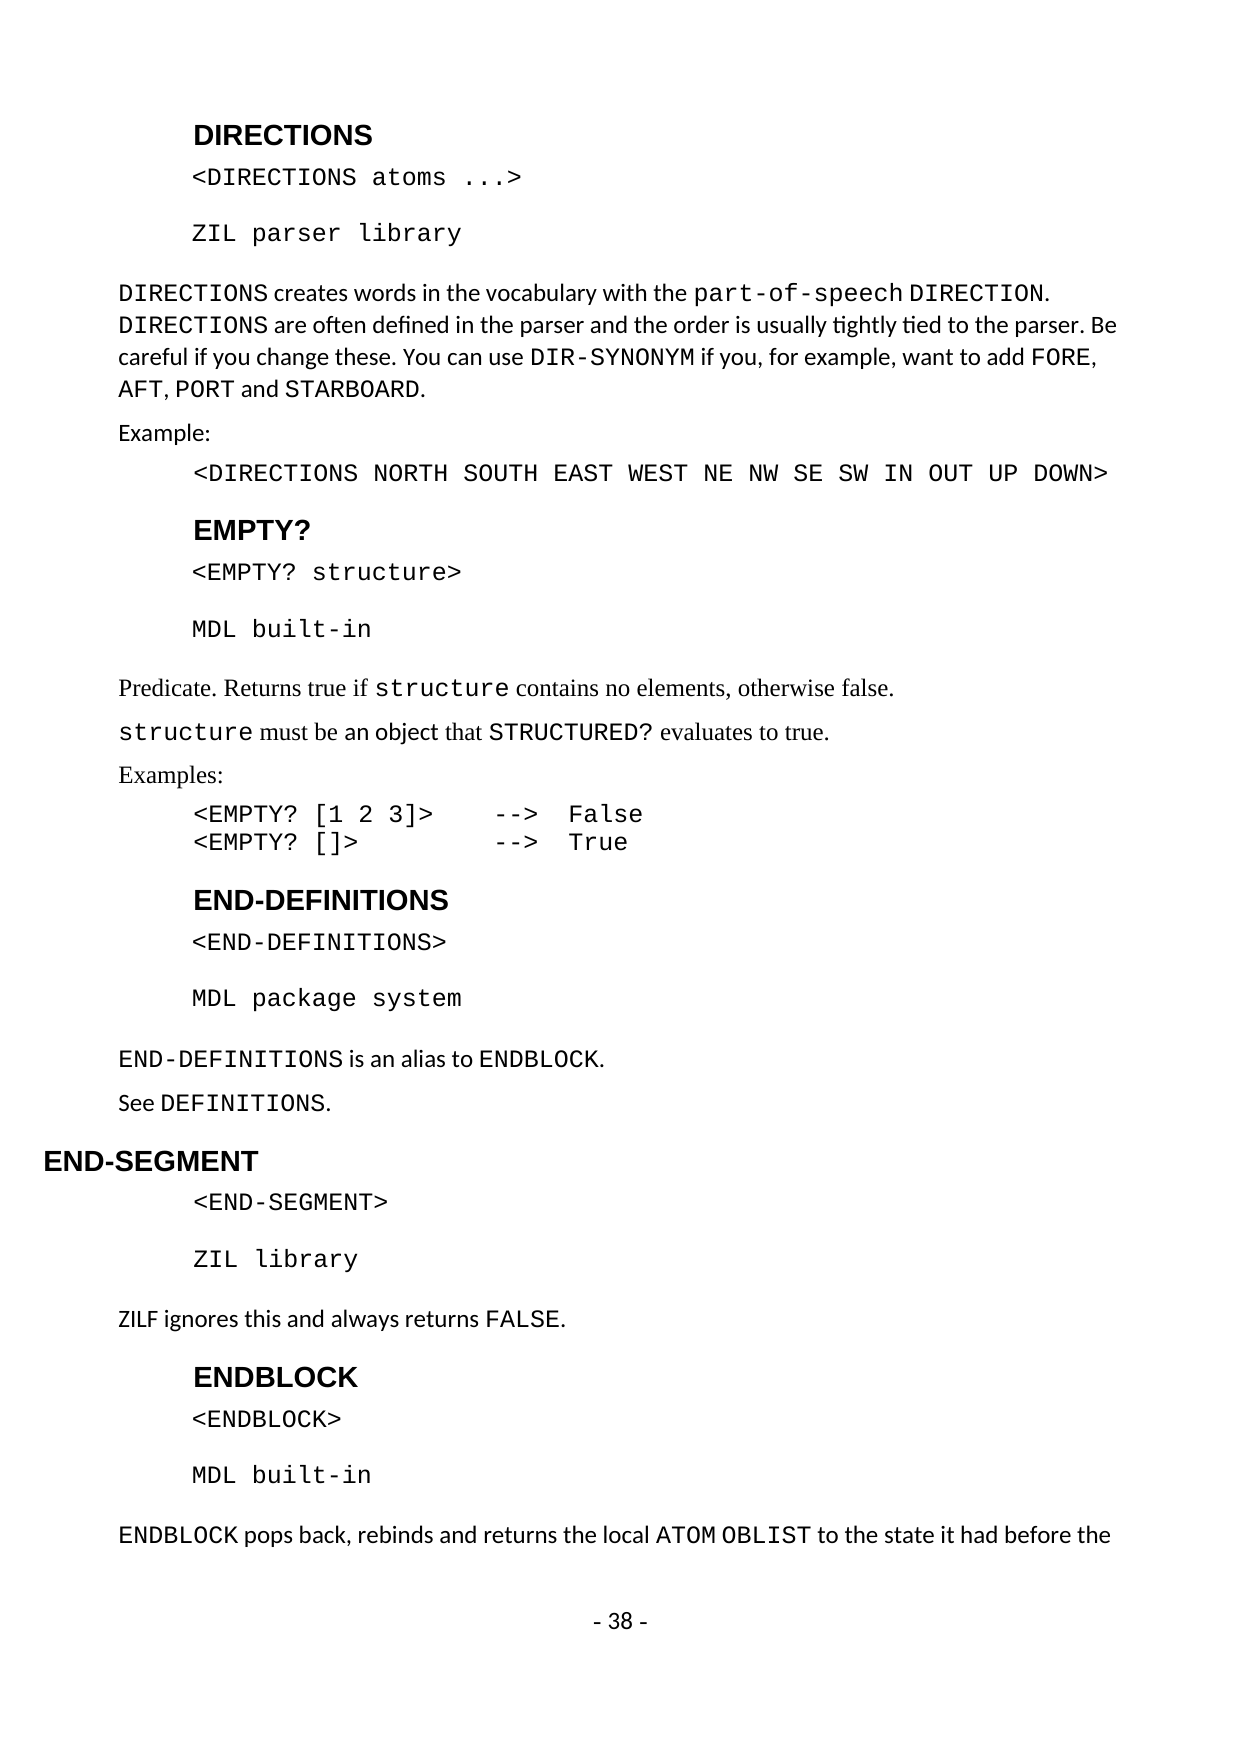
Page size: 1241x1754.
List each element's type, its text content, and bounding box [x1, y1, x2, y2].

text <DIRECTIONS NORTH SOUTH EAST WEST NE NW SE SW IN OUT UP DOWN> [118, 460, 1122, 488]
text ZIL parser library [192, 221, 1122, 249]
subtitle END-SEGMENT [43, 1144, 1122, 1177]
text ENDBLOCK pops back, rebinds and returns the local ATOM OBLIST to the state it had before the [118, 1520, 1122, 1551]
text See DEFINITIONS. [118, 1087, 1122, 1119]
text DIRECTIONS creates words in the vocabulary with the part-of-speech DIRECTION. DIRECTIONS are often defined in the parser and the order is usually tightly tied to the parser. Be careful if you change these. You can use DIR-SYNONYM if you, for example, want to add FORE, AFT, PORT and STARBOARD. [118, 277, 1122, 404]
text <EMPTY? [1 2 3]> --> False <EMPTY? []> --> True [118, 802, 1122, 858]
text Examples: [118, 760, 1122, 789]
subtitle ENDBLOCK [118, 1360, 1122, 1394]
list <END-SEGMENT> [118, 1190, 1122, 1218]
text ZILF ignores this and always returns FALSE. [118, 1303, 1122, 1335]
text <ENDBLOCK> [192, 1406, 1122, 1435]
subtitle EMPTY? [118, 513, 1122, 547]
text structure must be an object that STRUCTURED? evaluates to true. [118, 716, 1122, 748]
text <EMPTY? structure> [192, 559, 1122, 588]
text <END-DEFINITIONS> [192, 929, 1122, 958]
text MDL built-in [192, 616, 1122, 644]
subtitle DIRECTIONS [118, 118, 1122, 152]
list ZIL library [118, 1247, 1122, 1275]
text MDL package system [192, 986, 1122, 1014]
text Example: [118, 417, 1122, 448]
text END-DEFINITIONS is an alias to ENDBLOCK. [118, 1043, 1122, 1074]
text MDL built-in [192, 1463, 1122, 1491]
text Predicate. Returns true if structure contains no elements, otherwise false. [118, 673, 1122, 704]
text <DIRECTIONS atoms ...> [192, 164, 1122, 192]
subtitle END-DEFINITIONS [118, 883, 1122, 917]
